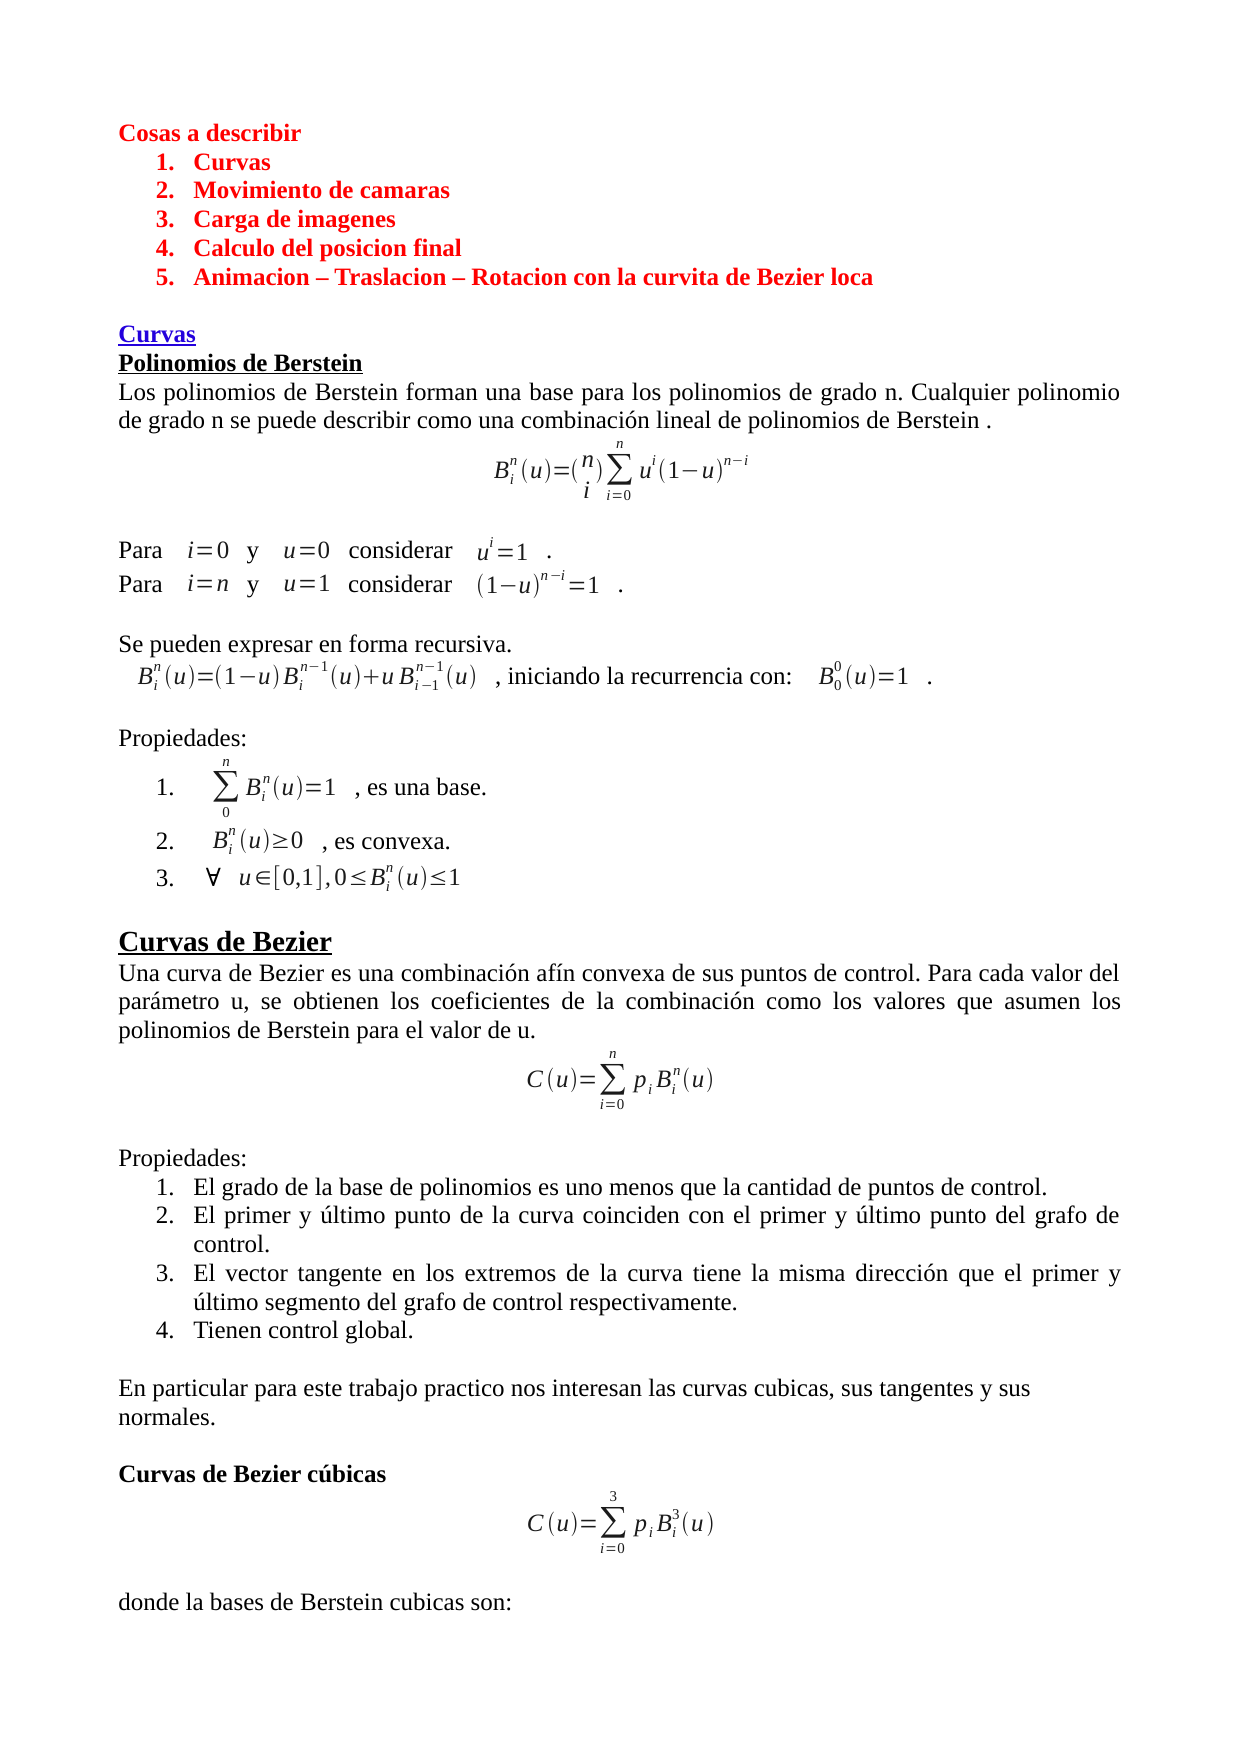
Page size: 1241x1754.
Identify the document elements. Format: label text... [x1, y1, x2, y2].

list Carga de imagenes [156, 204, 1122, 233]
list El grado de la base de polinomios es uno menos que la cantidad de puntos de control. [156, 1172, 1122, 1200]
text Los polinomios de Berstein forman una base para los polinomios de grado n. Cualquier polinomio de grado n se puede describir como una combinación lineal de polinomios de Berstein . [118, 377, 1122, 434]
list Movimiento de camaras [156, 176, 1122, 204]
list Calculo del posicion final [156, 233, 1122, 262]
text Curvas de Bezier cúbicas [118, 1459, 1122, 1488]
list Curvas [156, 147, 1122, 176]
text Una curva de Bezier es una combinación afín convexa de sus puntos de control. Para cada valor del parámetro u, se obtienen los coeficientes de la combinación como los valores que asumen los polinomios de Berstein para el valor de u. [118, 958, 1122, 1044]
list El primer y último punto de la curva coinciden con el primer y último punto del grafo de control. [156, 1200, 1122, 1258]
text Cosas a describir [118, 118, 1122, 147]
text Propiedades: [118, 723, 1122, 752]
text Curvas [118, 319, 1122, 348]
text En particular para este trabajo practico nos interesan las curvas cubicas, sus tangentes y sus normales. [118, 1373, 1122, 1430]
text donde la bases de Berstein cubicas son: [118, 1587, 1122, 1616]
text Se pueden expresar en forma recursiva. [118, 629, 1122, 657]
list Tienen control global. [156, 1315, 1122, 1344]
text Para y considerar . [118, 567, 1122, 600]
text Propiedades: [118, 1143, 1122, 1172]
list Animacion – Traslacion – Rotacion con la curvita de Bezier loca [156, 262, 1122, 291]
list , es una base. [156, 752, 1122, 822]
text Polinomios de Berstein [118, 348, 1122, 377]
text Para y considerar . [118, 533, 1122, 567]
text , iniciando la recurrencia con: . [118, 657, 1122, 694]
text Curvas de Bezier [118, 924, 1122, 958]
list , es convexa. [156, 822, 1122, 859]
list El vector tangente en los extremos de la curva tiene la misma dirección que el primer y último segmento del grafo de control respectivamente. [156, 1258, 1122, 1315]
list ∀ [156, 859, 1122, 895]
